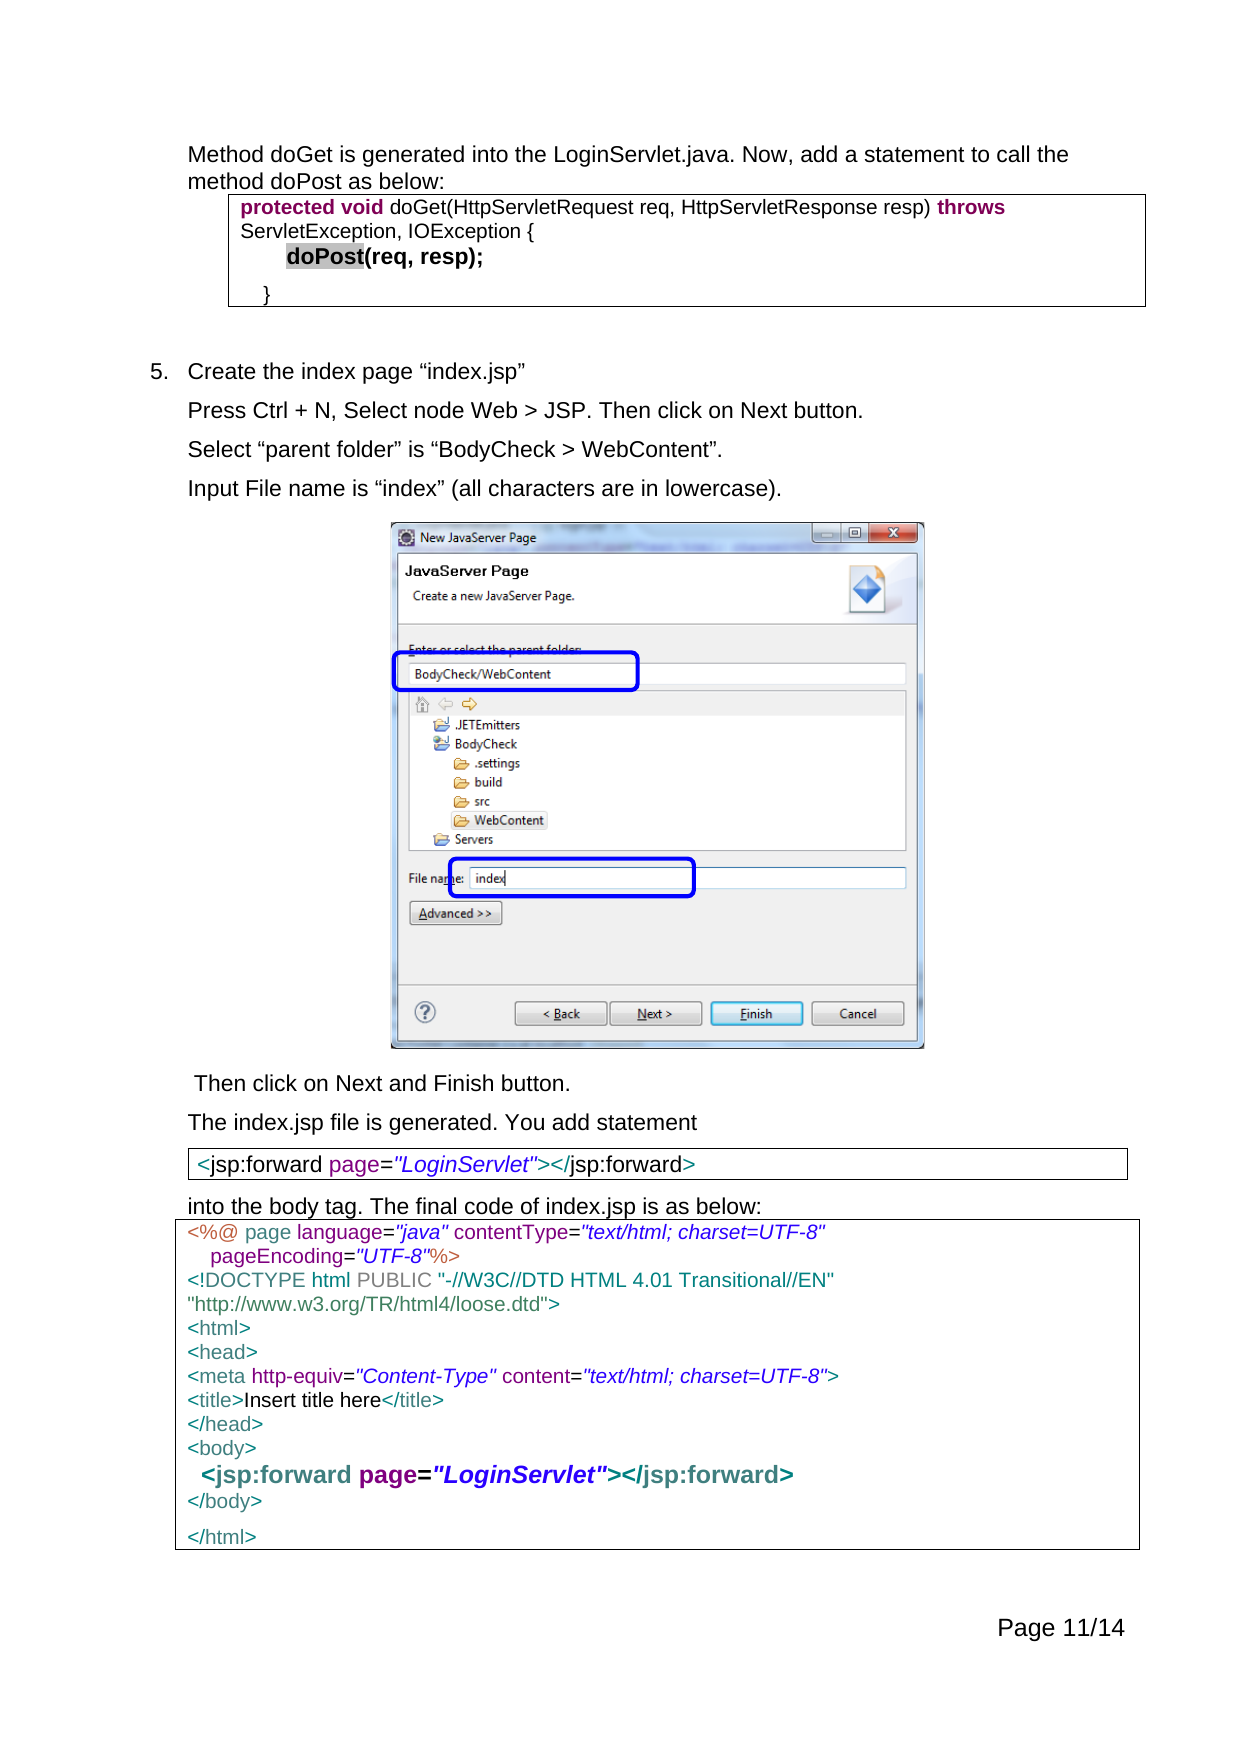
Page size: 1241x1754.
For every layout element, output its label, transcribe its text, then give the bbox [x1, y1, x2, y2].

picture [390, 522, 925, 1049]
table_header <%@ page language="java" contentType="text/html; charset=UTF-8" pageEncoding="UTF-8"%> <!DOCTYPE html PUBLIC "-//W3C//DTD HTML 4.01 Transitional//EN" "http://www.w3.org/TR/html4/loose.dtd"> <html> <head> <meta http-equiv="Content-Type" content="text/html; charset=UTF-8"> <title>Insert title here</title> </head> <body> <jsp:forward page="LoginServlet"></jsp:forward> </body> </html> [176, 1220, 1139, 1549]
text Select “parent folder” is “BodyCheck > WebContent”. [187, 436, 1128, 462]
text Input File name is “index” (all characters are in lowercase). [187, 475, 1128, 501]
text Press Ctrl + N, Select node Web > JSP. Then click on Next button. [187, 397, 1128, 423]
subtitle Create the index page “index.jsp” [150, 358, 1128, 384]
text into the body tag. The final code of index.jsp is as below: [187, 1193, 1128, 1219]
text The index.jsp file is generated. You add statement [187, 1109, 1128, 1135]
text Method doGet is generated into the LoginServlet.java. Now, add a statement to call the method doPost as below: [187, 141, 1128, 194]
text Then click on Next and Finish button. [187, 1070, 1128, 1096]
table_header protected void doGet(HttpServletRequest req, HttpServletResponse resp) throws ServletException, IOException { doPost(req, resp); } [229, 195, 1145, 306]
text <jsp:forward page="LoginServlet"></jsp:forward> [189, 1149, 1127, 1179]
